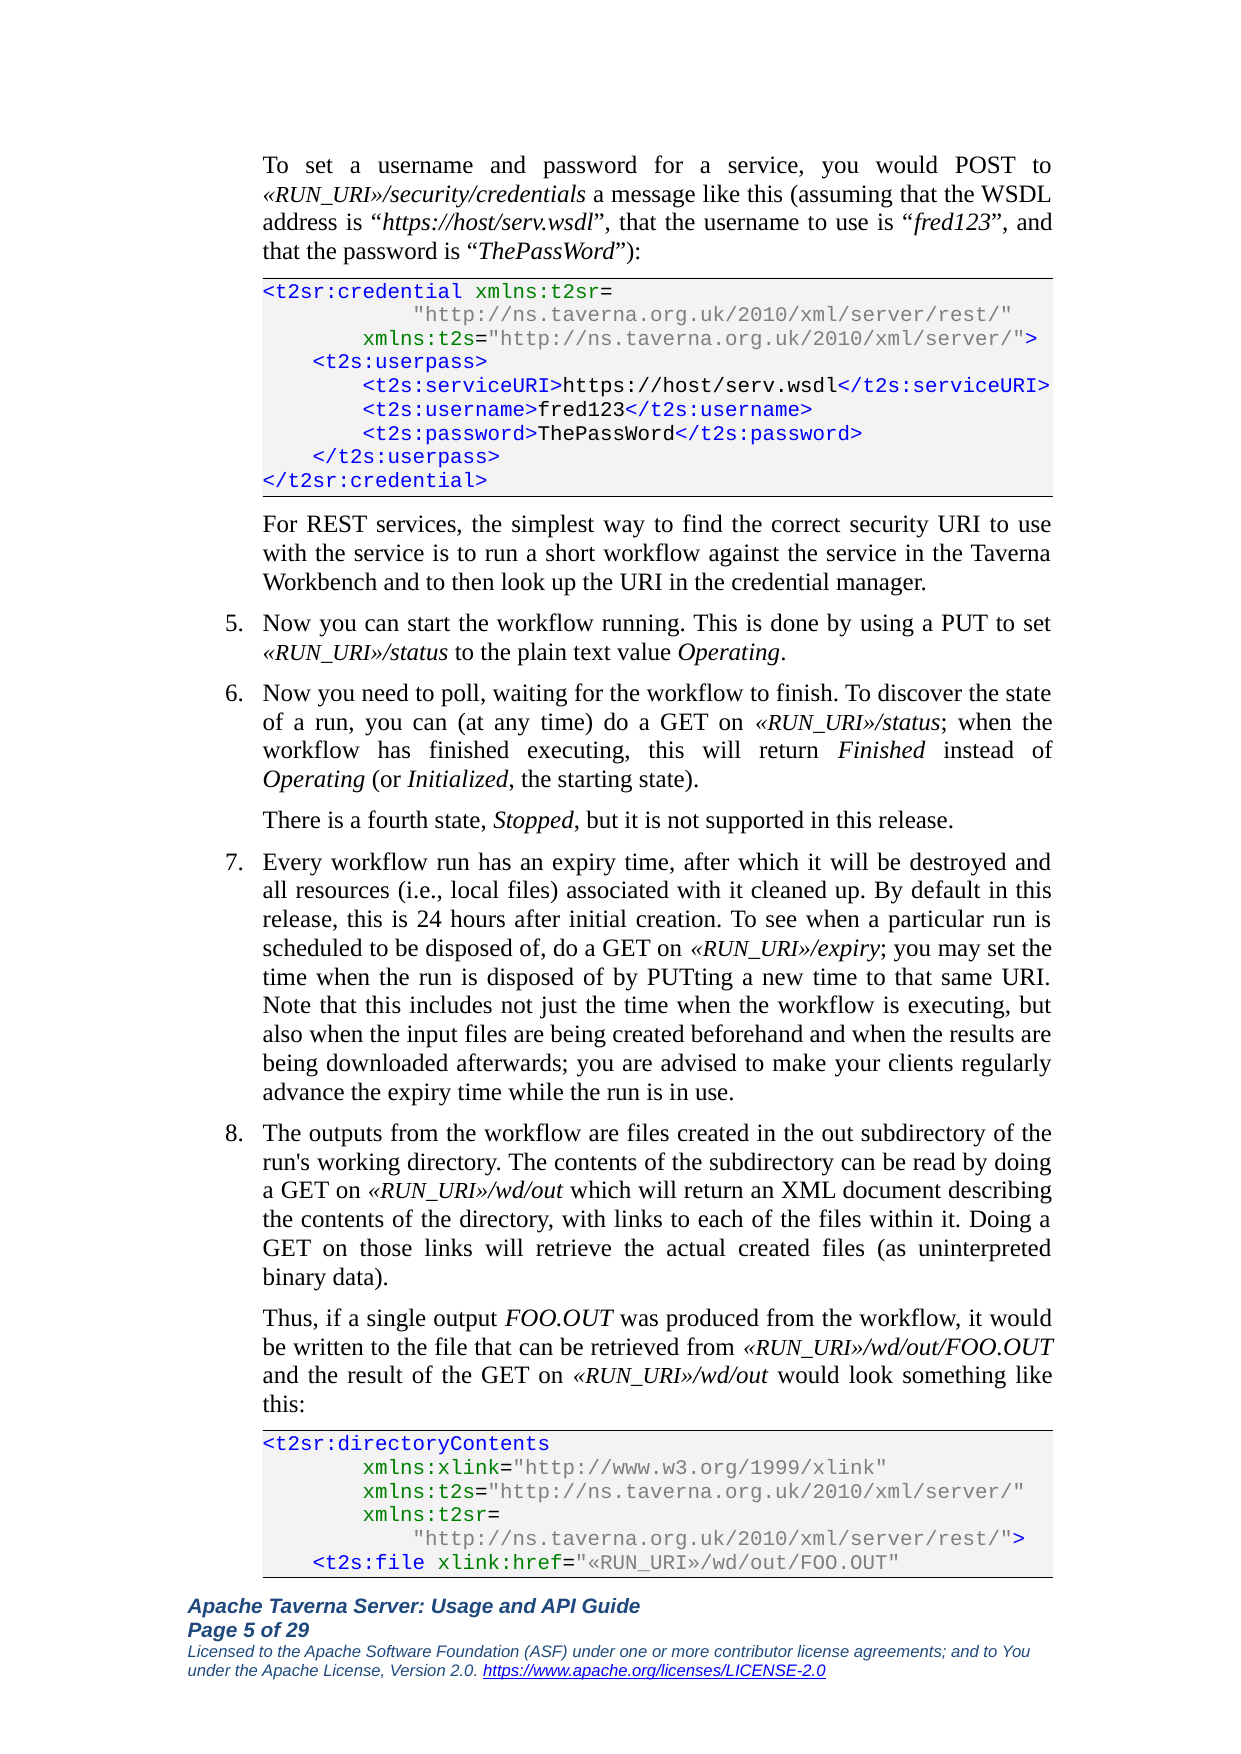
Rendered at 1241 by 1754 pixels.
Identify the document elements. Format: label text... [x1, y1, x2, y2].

list Now you need to poll, waiting for the workflow to finish. To discover the state of a run, you can (at any time) do a GET on «RUN_URI»/status; when the workflow has finished executing, this will return Finished instead of Operating (or Initialized, the starting state). [225, 678, 1053, 793]
text xmlns:t2sr= "http://ns.taverna.org.uk/2010/xml/server/rest/"> [262, 1501, 1053, 1548]
text To set a username and password for a service, you would POST to «RUN_URI»/security/credentials a message like this (assuming that the WSDL address is “https://host/serv.wsdl”, that the username to use is “fred123”, and that the password is “ThePassWord”): [262, 150, 1053, 265]
text <t2s:userpass> [262, 348, 1053, 372]
text <t2s:username>fred123</t2s:username> [262, 396, 1053, 419]
text <t2sr:directoryContents xmlns:xlink="http://www.w3.org/1999/xlink" [262, 1431, 1053, 1478]
text xmlns:t2s="http://ns.taverna.org.uk/2010/xml/server/" [262, 1478, 1053, 1501]
text <t2sr:credential xmlns:t2sr= "http://ns.taverna.org.uk/2010/xml/server/rest/" [262, 279, 1053, 325]
text Thus, if a single output FOO.OUT was produced from the workflow, it would be written to the file that can be retrieved from «RUN_URI»/wd/out/FOO.OUT and the result of the GET on «RUN_URI»/wd/out would look something like this: [262, 1303, 1053, 1418]
text <t2s:serviceURI>https://host/serv.wsdl</t2s:serviceURI> [262, 372, 1053, 396]
text </t2sr:credential> [262, 467, 1053, 497]
text There is a fourth state, Stopped, but it is not supported in this release. [262, 805, 1053, 834]
list The outputs from the workflow are files created in the out subdirectory of the run's working directory. The contents of the subdirectory can be read by doing a GET on «RUN_URI»/wd/out which will return an XML document describing the contents of the directory, with links to each of the files within it. Doing a GET on those links will retrieve the actual created files (as uninterpreted binary data). [225, 1118, 1053, 1290]
text </t2s:userpass> [262, 443, 1053, 467]
text xmlns:t2s="http://ns.taverna.org.uk/2010/xml/server/"> [262, 325, 1053, 348]
text <t2s:file xlink:href="«RUN_URI»/wd/out/FOO.OUT" [262, 1548, 1053, 1578]
list Now you can start the workflow running. This is done by using a PUT to set «RUN_URI»/status to the plain text value Operating. [225, 608, 1053, 665]
text <t2s:password>ThePassWord</t2s:password> [262, 419, 1053, 443]
text For REST services, the simplest way to find the correct security URI to use with the service is to run a short workflow against the service in the Taverna Workbench and to then look up the URI in the credential manager. [262, 509, 1053, 595]
list Every workflow run has an expiry time, after which it will be destroyed and all resources (i.e., local files) associated with it cleaned up. By default in this release, this is 24 hours after initial creation. To see when a particular run is scheduled to be disposed of, do a GET on «RUN_URI»/expiry; you may set the time when the run is disposed of by PUTting a new time to that same URI. Note that this includes not just the time when the workflow is executing, but also when the input files are being created beforehand and when the results are being downloaded afterwards; you are advised to make your clients regularly advance the expiry time while the run is in use. [225, 847, 1053, 1105]
